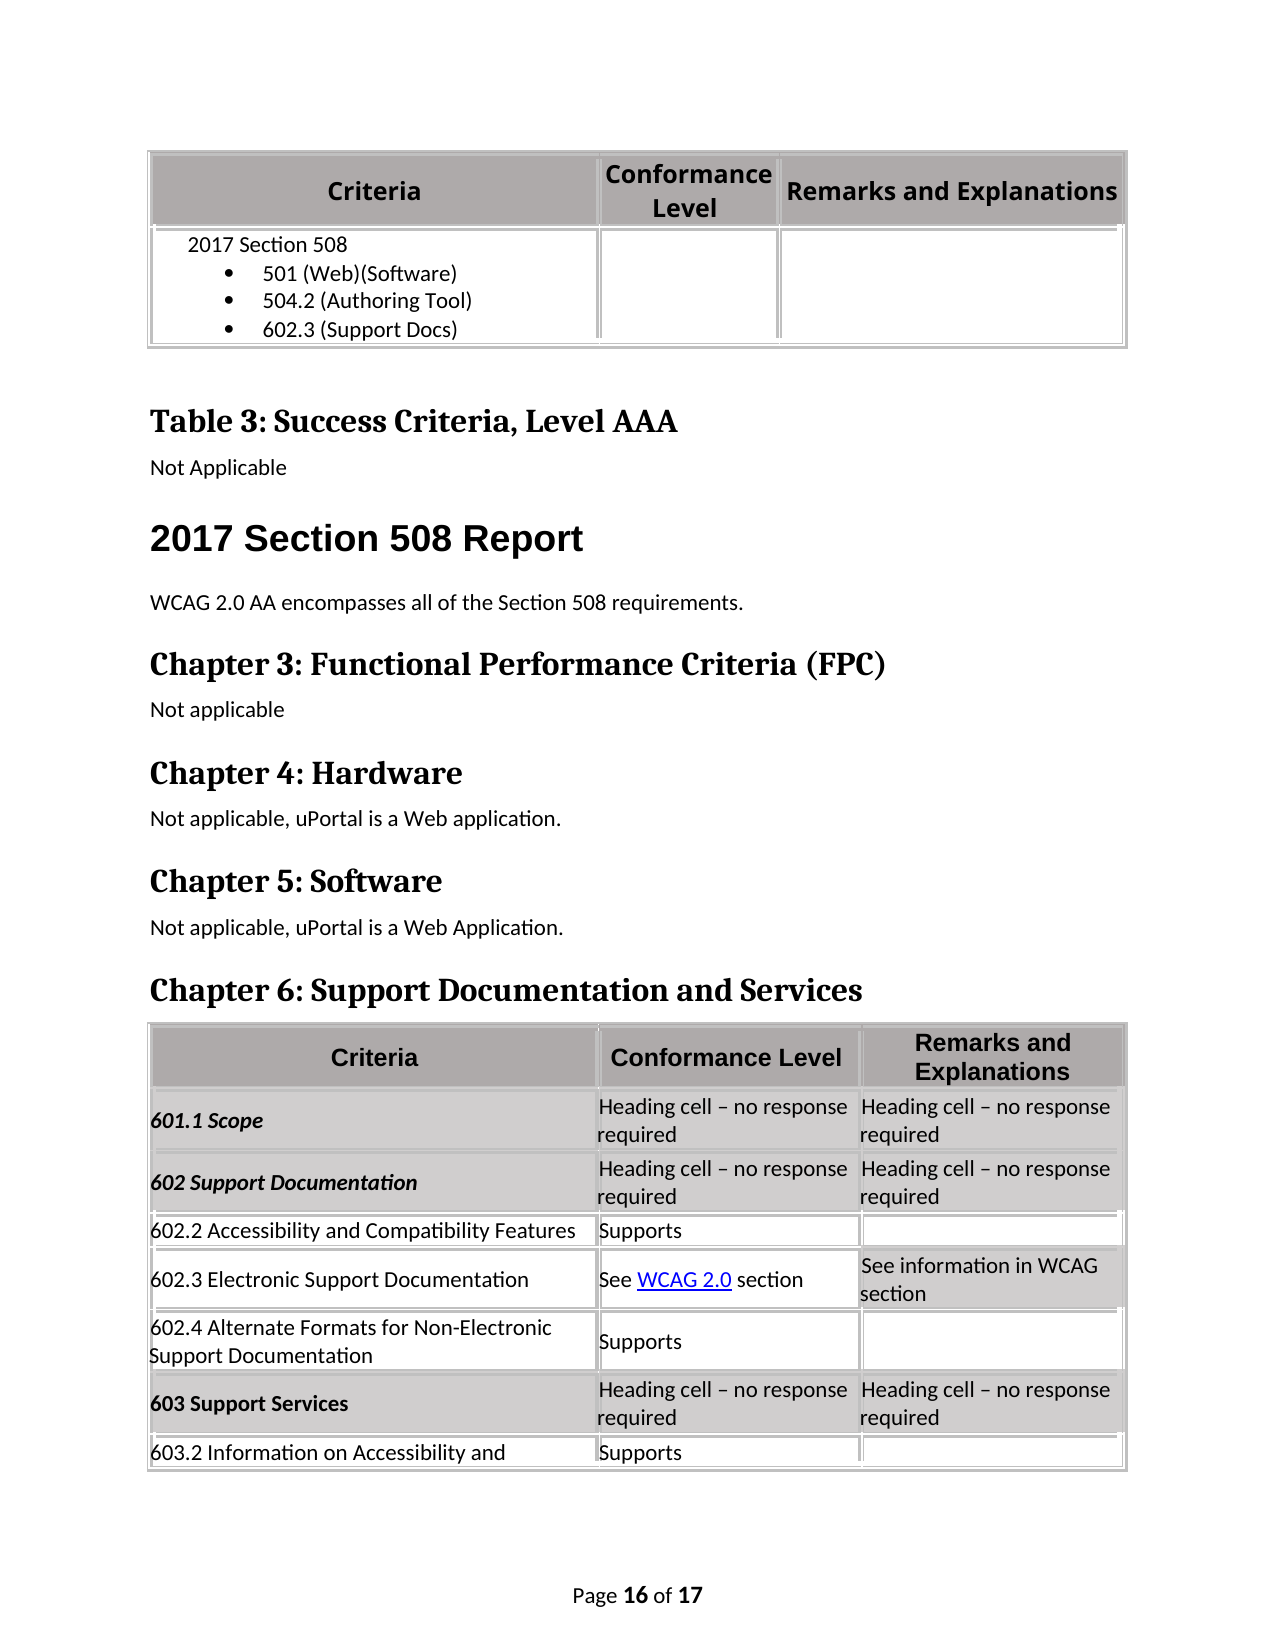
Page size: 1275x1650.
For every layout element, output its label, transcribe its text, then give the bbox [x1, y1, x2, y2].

text Not Applicable [150, 453, 1125, 481]
table_header Remarks and Explanations [861, 1024, 1125, 1086]
subtitle 2017 Section 508 Report [150, 516, 1125, 559]
table_cell 601.1 Scope [150, 1086, 598, 1148]
text Not applicable [150, 696, 1125, 723]
table_header Conformance Level [599, 152, 779, 224]
subtitle Chapter 3: Functional Performance Criteria (FPC) [150, 645, 1125, 683]
table_cell 603 Support Services [150, 1369, 598, 1432]
table_cell Heading cell – no response required [861, 1369, 1125, 1432]
table_cell Heading cell – no response required [861, 1148, 1125, 1210]
text Not applicable, uPortal is a Web Application. [150, 913, 1125, 941]
subtitle Chapter 5: Software [150, 863, 1125, 901]
table_cell 2017 Section 508 501 (Web)(Software) 504.2 (Authoring Tool) 602.3 (Support Docs) [150, 224, 599, 343]
table_cell Heading cell – no response required [861, 1086, 1125, 1148]
table_cell 603.2 Information on Accessibility and [150, 1432, 598, 1466]
subtitle Table 3: Success Criteria, Level AAA [150, 403, 1125, 441]
table_cell 602.3 Electronic Support Documentation [150, 1245, 598, 1307]
subtitle Chapter 4: Hardware [150, 754, 1125, 792]
table_cell [861, 1210, 1125, 1245]
table_cell 602.4 Alternate Formats for Non-Electronic Support Documentation [150, 1307, 598, 1369]
table_cell Supports [602, 1217, 858, 1245]
text WCAG 2.0 AA encompasses all of the Section 508 requirements. [150, 588, 1125, 616]
table_cell Supports [599, 1438, 861, 1466]
table_header Criteria [153, 1028, 598, 1086]
table_cell [779, 224, 1125, 343]
text Not applicable, uPortal is a Web application. [150, 804, 1125, 832]
table_cell 602 Support Documentation [150, 1148, 598, 1210]
table_cell 602.2 Accessibility and Compatibility Features [150, 1210, 598, 1245]
table_cell Heading cell – no response required [602, 1092, 858, 1148]
table_header Remarks and Explanations [779, 152, 1125, 224]
table_cell [861, 1307, 1125, 1369]
table_cell Heading cell – no response required [602, 1376, 858, 1432]
table_cell See information in WCAG section [861, 1245, 1125, 1307]
table_cell Supports [602, 1313, 858, 1369]
table_cell Heading cell – no response required [602, 1154, 858, 1210]
table_cell See WCAG 2.0 section [602, 1251, 858, 1307]
table_header Criteria [153, 156, 599, 224]
table_cell [861, 1432, 1125, 1466]
subtitle Chapter 6: Support Documentation and Services [150, 972, 1125, 1010]
table_header Conformance Level [599, 1024, 861, 1086]
table_cell [599, 224, 779, 343]
